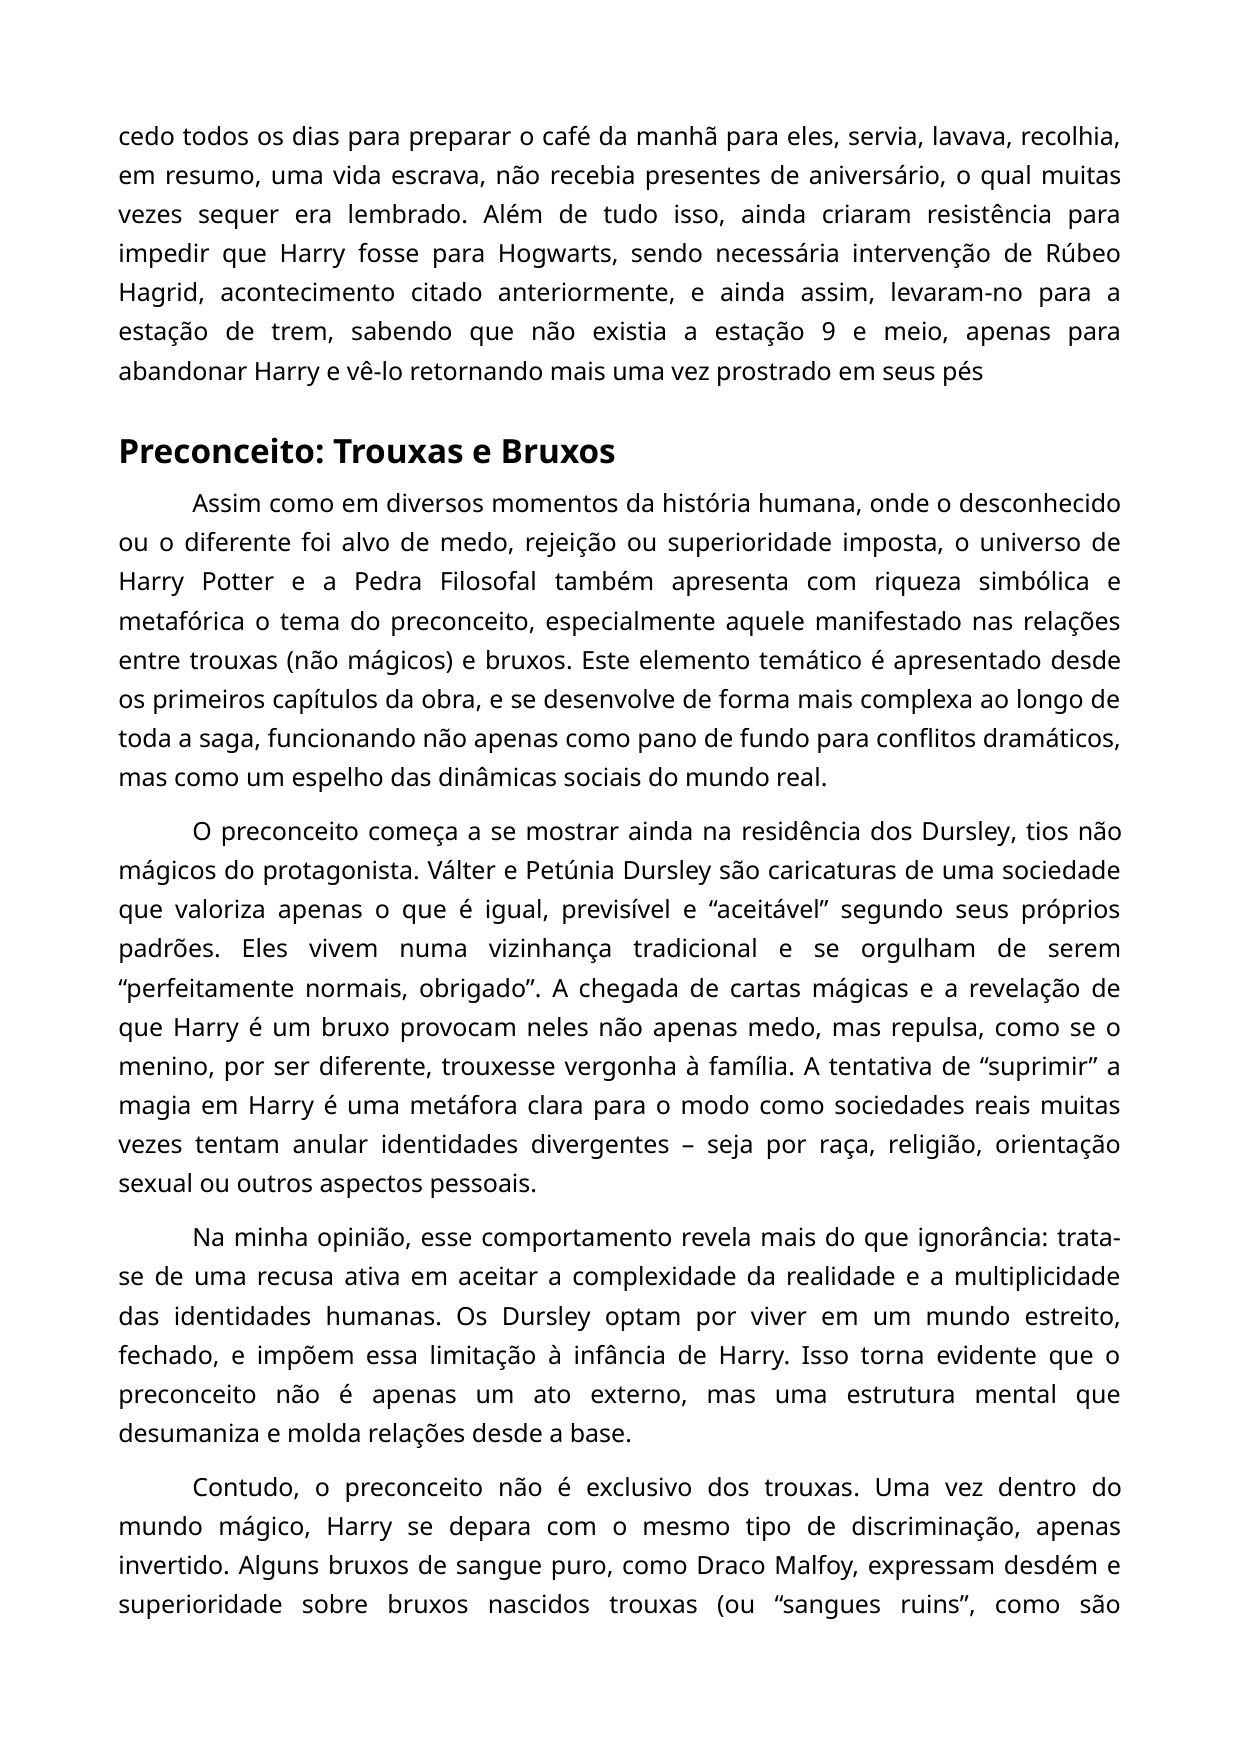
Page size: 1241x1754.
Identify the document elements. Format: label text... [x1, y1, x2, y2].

text O preconceito começa a se mostrar ainda na residência dos Dursley, tios não mágicos do protagonista. Válter e Petúnia Dursley são caricaturas de uma sociedade que valoriza apenas o que é igual, previsível e “aceitável” segundo seus próprios padrões. Eles vivem numa vizinhança tradicional e se orgulham de serem “perfeitamente normais, obrigado”. A chegada de cartas mágicas e a revelação de que Harry é um bruxo provocam neles não apenas medo, mas repulsa, como se o menino, por ser diferente, trouxesse vergonha à família. A tentativa de “suprimir” a magia em Harry é uma metáfora clara para o modo como sociedades reais muitas vezes tentam anular identidades divergentes – seja por raça, religião, orientação sexual ou outros aspectos pessoais. [118, 813, 1122, 1200]
text cedo todos os dias para preparar o café da manhã para eles, servia, lavava, recolhia, em resumo, uma vida escrava, não recebia presentes de aniversário, o qual muitas vezes sequer era lembrado. Além de tudo isso, ainda criaram resistência para impedir que Harry fosse para Hogwarts, sendo necessária intervenção de Rúbeo Hagrid, acontecimento citado anteriormente, e ainda assim, levaram-no para a estação de trem, sabendo que não existia a estação 9 e meio, apenas para abandonar Harry e vê-lo retornando mais uma vez prostrado em seus pés [118, 118, 1122, 387]
subtitle Preconceito: Trouxas e Bruxos [118, 428, 1122, 473]
text Contudo, o preconceito não é exclusivo dos trouxas. Uma vez dentro do mundo mágico, Harry se depara com o mesmo tipo de discriminação, apenas invertido. Alguns bruxos de sangue puro, como Draco Malfoy, expressam desdém e superioridade sobre bruxos nascidos trouxas (ou “sangues ruins”, como são [118, 1469, 1122, 1621]
text Assim como em diversos momentos da história humana, onde o desconhecido ou o diferente foi alvo de medo, rejeição ou superioridade imposta, o universo de Harry Potter e a Pedra Filosofal também apresenta com riqueza simbólica e metafórica o tema do preconceito, especialmente aquele manifestado nas relações entre trouxas (não mágicos) e bruxos. Este elemento temático é apresentado desde os primeiros capítulos da obra, e se desenvolve de forma mais complexa ao longo de toda a saga, funcionando não apenas como pano de fundo para conflitos dramáticos, mas como um espelho das dinâmicas sociais do mundo real. [118, 486, 1122, 794]
text Na minha opinião, esse comportamento revela mais do que ignorância: trata-se de uma recusa ativa em aceitar a complexidade da realidade e a multiplicidade das identidades humanas. Os Dursley optam por viver em um mundo estreito, fechado, e impõem essa limitação à infância de Harry. Isso torna evidente que o preconceito não é apenas um ato externo, mas uma estrutura mental que desumaniza e molda relações desde a base. [118, 1220, 1122, 1450]
